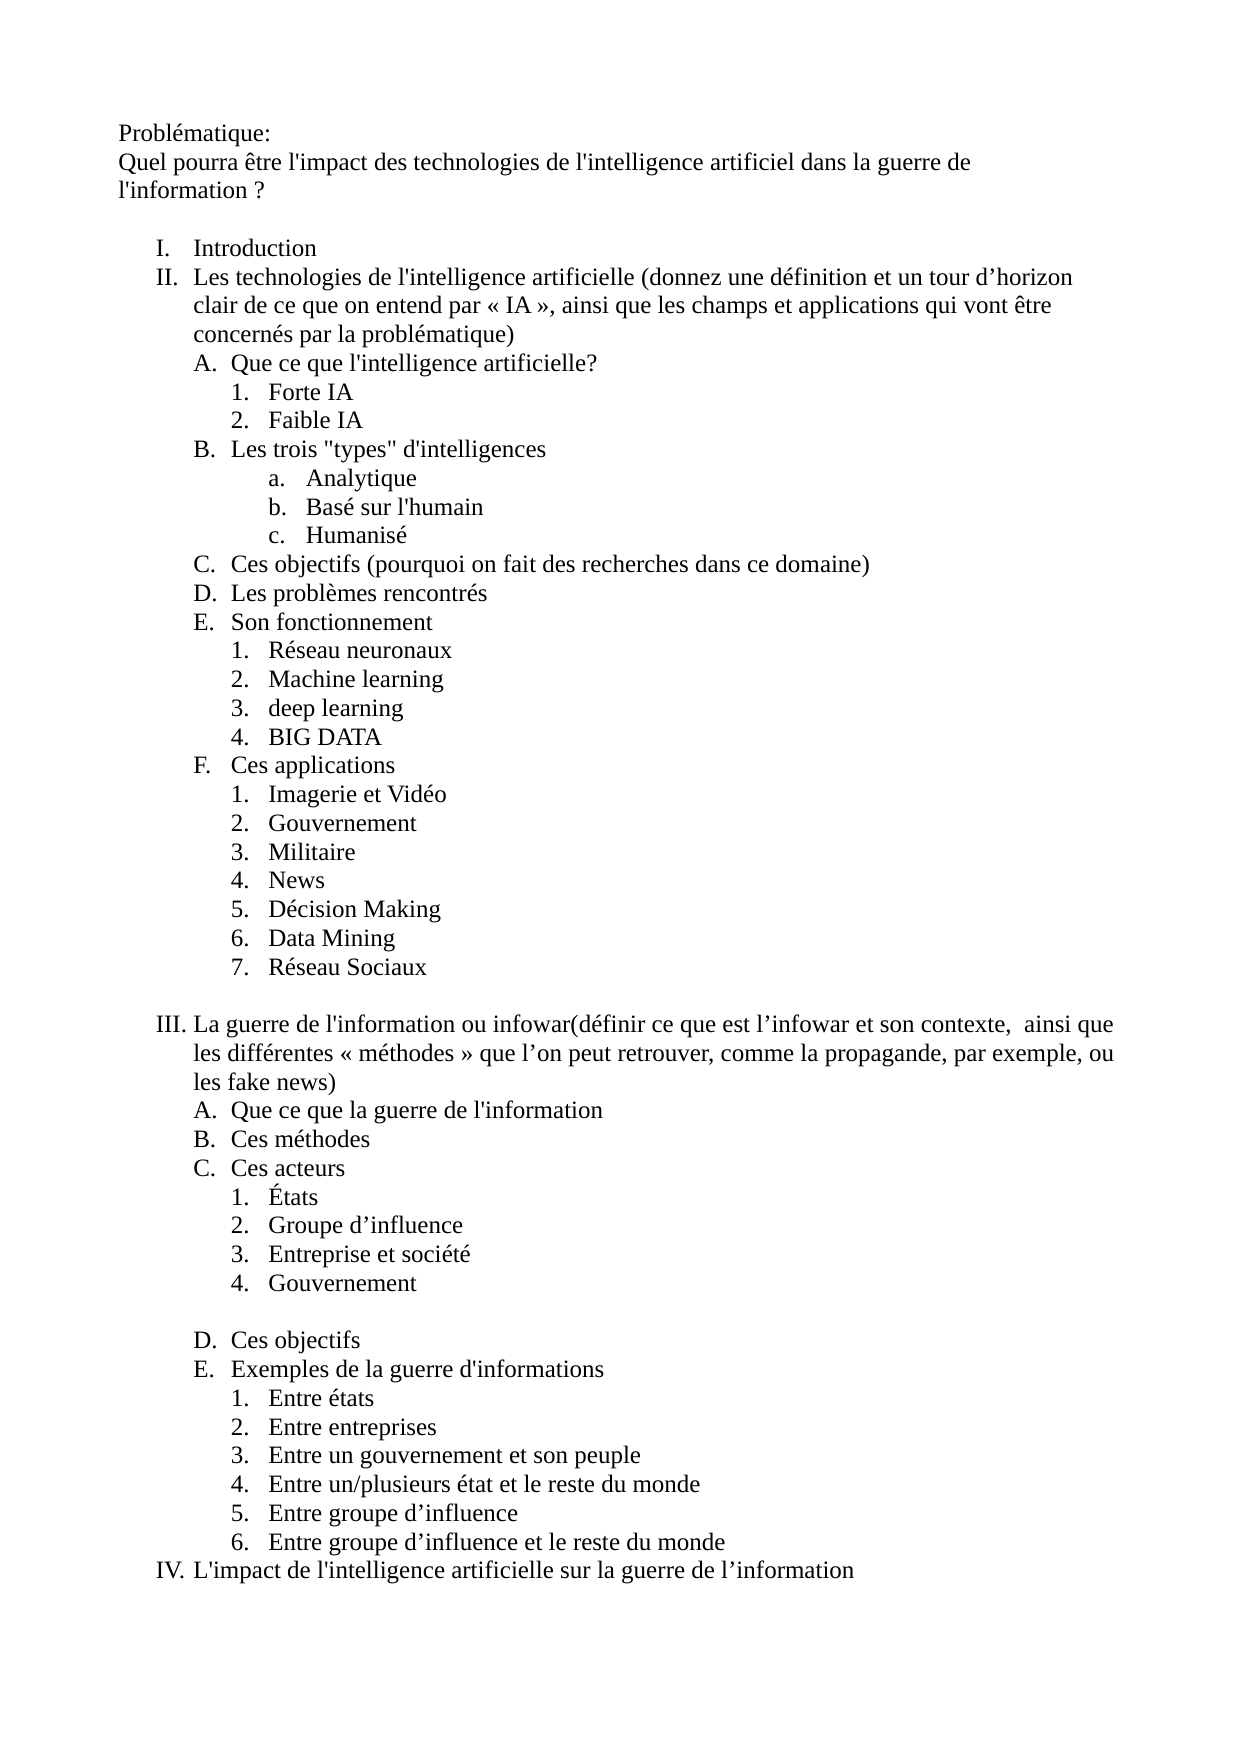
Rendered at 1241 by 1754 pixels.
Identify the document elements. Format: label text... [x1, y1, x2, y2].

list Machine learning [231, 664, 1122, 693]
list Décision Making [231, 894, 1122, 923]
list Les technologies de l'intelligence artificielle (donnez une définition et un tour d’horizon clair de ce que on entend par « IA », ainsi que les champs et applications qui vont être concernés par la problématique) [156, 262, 1122, 348]
list Data Mining [231, 923, 1122, 952]
list L'impact de l'intelligence artificielle sur la guerre de l’information [156, 1556, 1122, 1584]
list Entre groupe d’influence [231, 1498, 1122, 1527]
list Réseau Sociaux [231, 952, 1122, 981]
list Entre entreprises [231, 1412, 1122, 1441]
list Ces objectifs [193, 1326, 1122, 1354]
list Analytique [268, 463, 1122, 492]
list États [231, 1182, 1122, 1211]
list Que ce que l'intelligence artificielle? [193, 348, 1122, 377]
list Entreprise et société [231, 1239, 1122, 1268]
list Humanisé [268, 521, 1122, 549]
list Introduction [156, 233, 1122, 262]
list Ces objectifs (pourquoi on fait des recherches dans ce domaine) [193, 549, 1122, 578]
list Entre un gouvernement et son peuple [231, 1441, 1122, 1469]
list Gouvernement [231, 808, 1122, 837]
list Exemples de la guerre d'informations [193, 1354, 1122, 1383]
list La guerre de l'information ou infowar(définir ce que est l’infowar et son contexte, ainsi que les différentes « méthodes » que l’on peut retrouver, comme la propagande, par exemple, ou les fake news) [156, 1009, 1122, 1096]
list deep learning [231, 693, 1122, 722]
list Ces acteurs [193, 1153, 1122, 1182]
text Problématique: [118, 118, 1122, 147]
list Faible IA [231, 406, 1122, 434]
list Gouvernement [231, 1268, 1122, 1297]
list Imagerie et Vidéo [231, 779, 1122, 808]
list Forte IA [231, 377, 1122, 406]
list Groupe d’influence [231, 1211, 1122, 1239]
list Ces méthodes [193, 1124, 1122, 1153]
list Militaire [231, 837, 1122, 866]
list BIG DATA [231, 722, 1122, 751]
list Entre un/plusieurs état et le reste du monde [231, 1469, 1122, 1498]
list News [231, 866, 1122, 894]
list Son fonctionnement [193, 607, 1122, 636]
list Que ce que la guerre de l'information [193, 1096, 1122, 1124]
list Les problèmes rencontrés [193, 578, 1122, 607]
list Entre états [231, 1383, 1122, 1412]
list Réseau neuronaux [231, 636, 1122, 664]
list Entre groupe d’influence et le reste du monde [231, 1527, 1122, 1556]
list Les trois "types" d'intelligences [193, 434, 1122, 463]
text Quel pourra être l'impact des technologies de l'intelligence artificiel dans la guerre de l'information ? [118, 147, 1122, 204]
list Ces applications [193, 751, 1122, 779]
list Basé sur l'humain [268, 492, 1122, 521]
